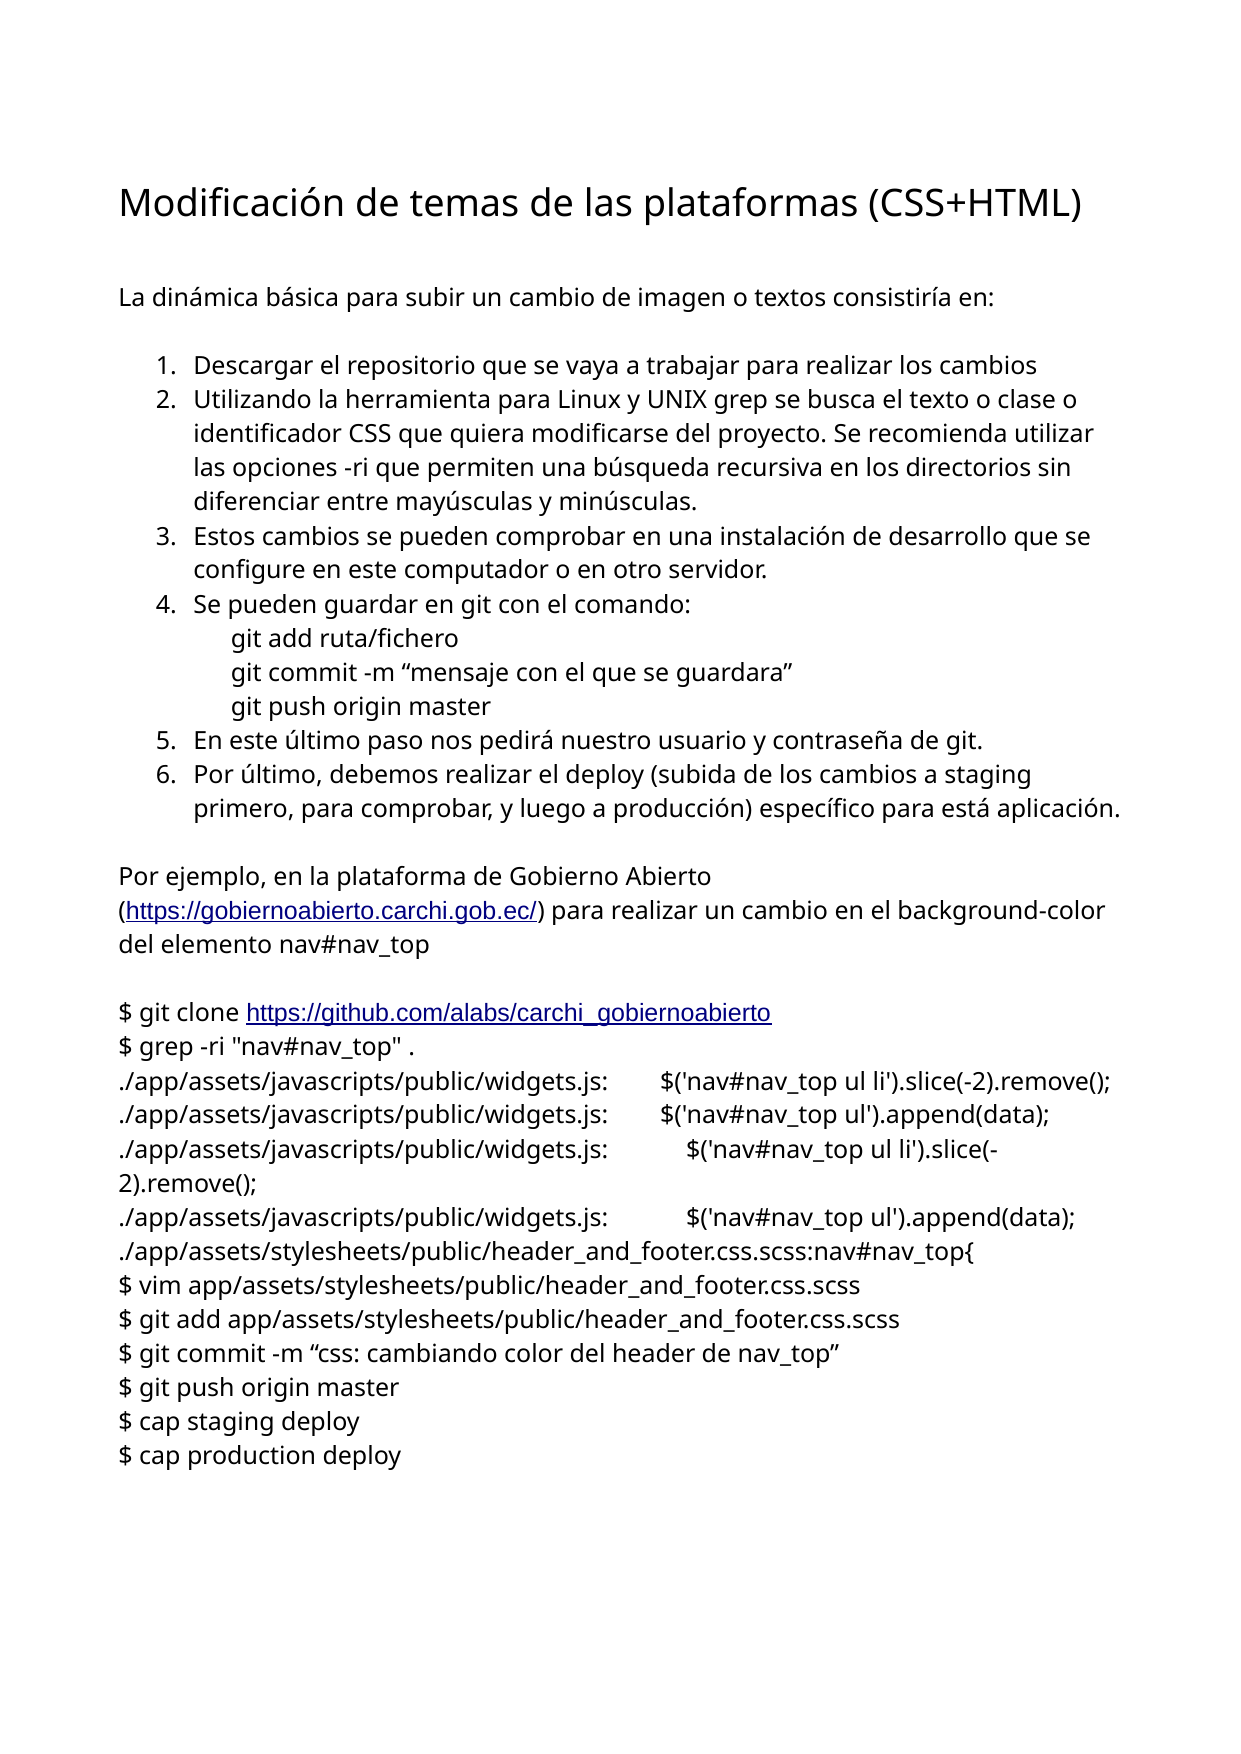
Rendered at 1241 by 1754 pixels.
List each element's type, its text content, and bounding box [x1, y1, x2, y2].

text La dinámica básica para subir un cambio de imagen o textos consistiría en: [118, 280, 1122, 314]
text $ grep -ri "nav#nav_top" . [118, 1029, 1122, 1063]
list Descargar el repositorio que se vaya a trabajar para realizar los cambios [156, 348, 1122, 382]
text $ git clone https://github.com/alabs/carchi_gobiernoabierto [118, 995, 1122, 1029]
list Utilizando la herramienta para Linux y UNIX grep se busca el texto o clase o identificador CSS que quiera modificarse del proyecto. Se recomienda utilizar las opciones -ri que permiten una búsqueda recursiva en los directorios sin diferenciar entre mayúsculas y minúsculas. [156, 382, 1122, 518]
text Por ejemplo, en la plataforma de Gobierno Abierto (https://gobiernoabierto.carchi.gob.ec/) para realizar un cambio en el background-color del elemento nav#nav_top [118, 859, 1122, 961]
text ./app/assets/javascripts/public/widgets.js: $('nav#nav_top ul li').slice(-2).remove(); [118, 1131, 1122, 1199]
list Se pueden guardar en git con el comando: [156, 586, 1122, 620]
text ./app/assets/javascripts/public/widgets.js: $('nav#nav_top ul li').slice(-2).remove(); [118, 1063, 1122, 1097]
text $ cap production deploy [118, 1438, 1122, 1472]
text $ cap staging deploy [118, 1404, 1122, 1438]
text ./app/assets/javascripts/public/widgets.js: $('nav#nav_top ul').append(data); [118, 1097, 1122, 1131]
text ./app/assets/stylesheets/public/header_and_footer.css.scss:nav#nav_top{ [118, 1233, 1122, 1267]
text ./app/assets/javascripts/public/widgets.js: $('nav#nav_top ul').append(data); [118, 1199, 1122, 1233]
text $ vim app/assets/stylesheets/public/header_and_footer.css.scss [118, 1267, 1122, 1302]
list Estos cambios se pueden comprobar en una instalación de desarrollo que se configure en este computador o en otro servidor. [156, 518, 1122, 586]
text $ git add app/assets/stylesheets/public/header_and_footer.css.scss [118, 1302, 1122, 1336]
text $ git push origin master [118, 1370, 1122, 1404]
text Modificación de temas de las plataformas (CSS+HTML) [118, 176, 1122, 228]
list git add ruta/fichero git commit -m “mensaje con el que se guardara” git push origin master [193, 620, 1122, 722]
list En este último paso nos pedirá nuestro usuario y contraseña de git. [156, 722, 1122, 757]
list Por último, debemos realizar el deploy (subida de los cambios a staging primero, para comprobar, y luego a producción) específico para está aplicación. [156, 757, 1122, 825]
text $ git commit -m “css: cambiando color del header de nav_top” [118, 1336, 1122, 1370]
